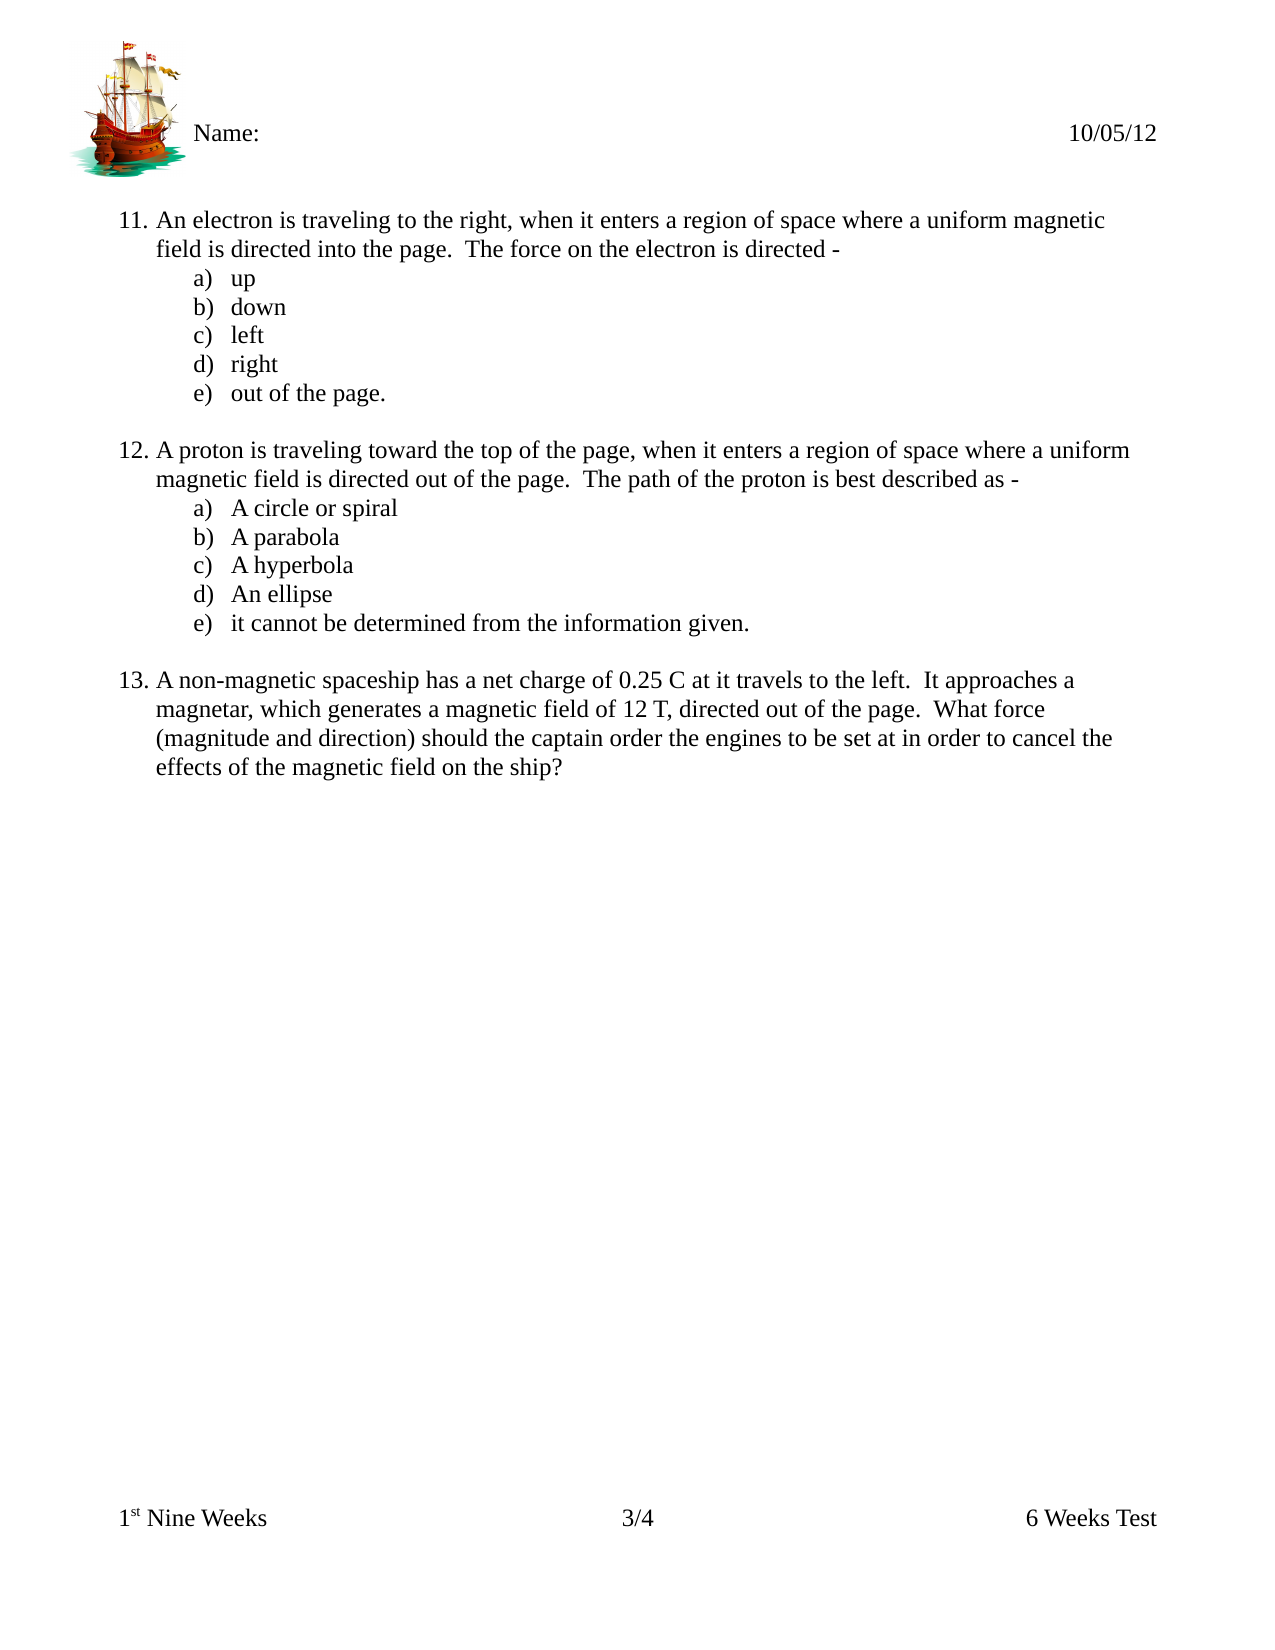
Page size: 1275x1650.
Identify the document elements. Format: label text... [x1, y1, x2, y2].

list A hyperbola [193, 550, 1157, 579]
list out of the page. [193, 378, 1157, 407]
picture [68, 41, 186, 177]
list down [193, 292, 1157, 320]
list A proton is traveling toward the top of the page, when it enters a region of space where a uniform magnetic field is directed out of the page. The path of the proton is best described as - [118, 435, 1157, 493]
list An ellipse [193, 579, 1157, 608]
list it cannot be determined from the information given. [193, 608, 1157, 637]
list An electron is traveling to the right, when it enters a region of space where a uniform magnetic field is directed into the page. The force on the electron is directed - [118, 205, 1157, 263]
list left [193, 320, 1157, 349]
list A parabola [193, 522, 1157, 550]
list right [193, 349, 1157, 378]
list A circle or spiral [193, 493, 1157, 522]
list A non-magnetic spaceship has a net charge of 0.25 C at it travels to the left. It approaches a magnetar, which generates a magnetic field of 12 T, directed out of the page. What force (magnitude and direction) should the captain order the engines to be set at in order to cancel the effects of the magnetic field on the ship? [118, 665, 1157, 780]
list up [193, 263, 1157, 292]
